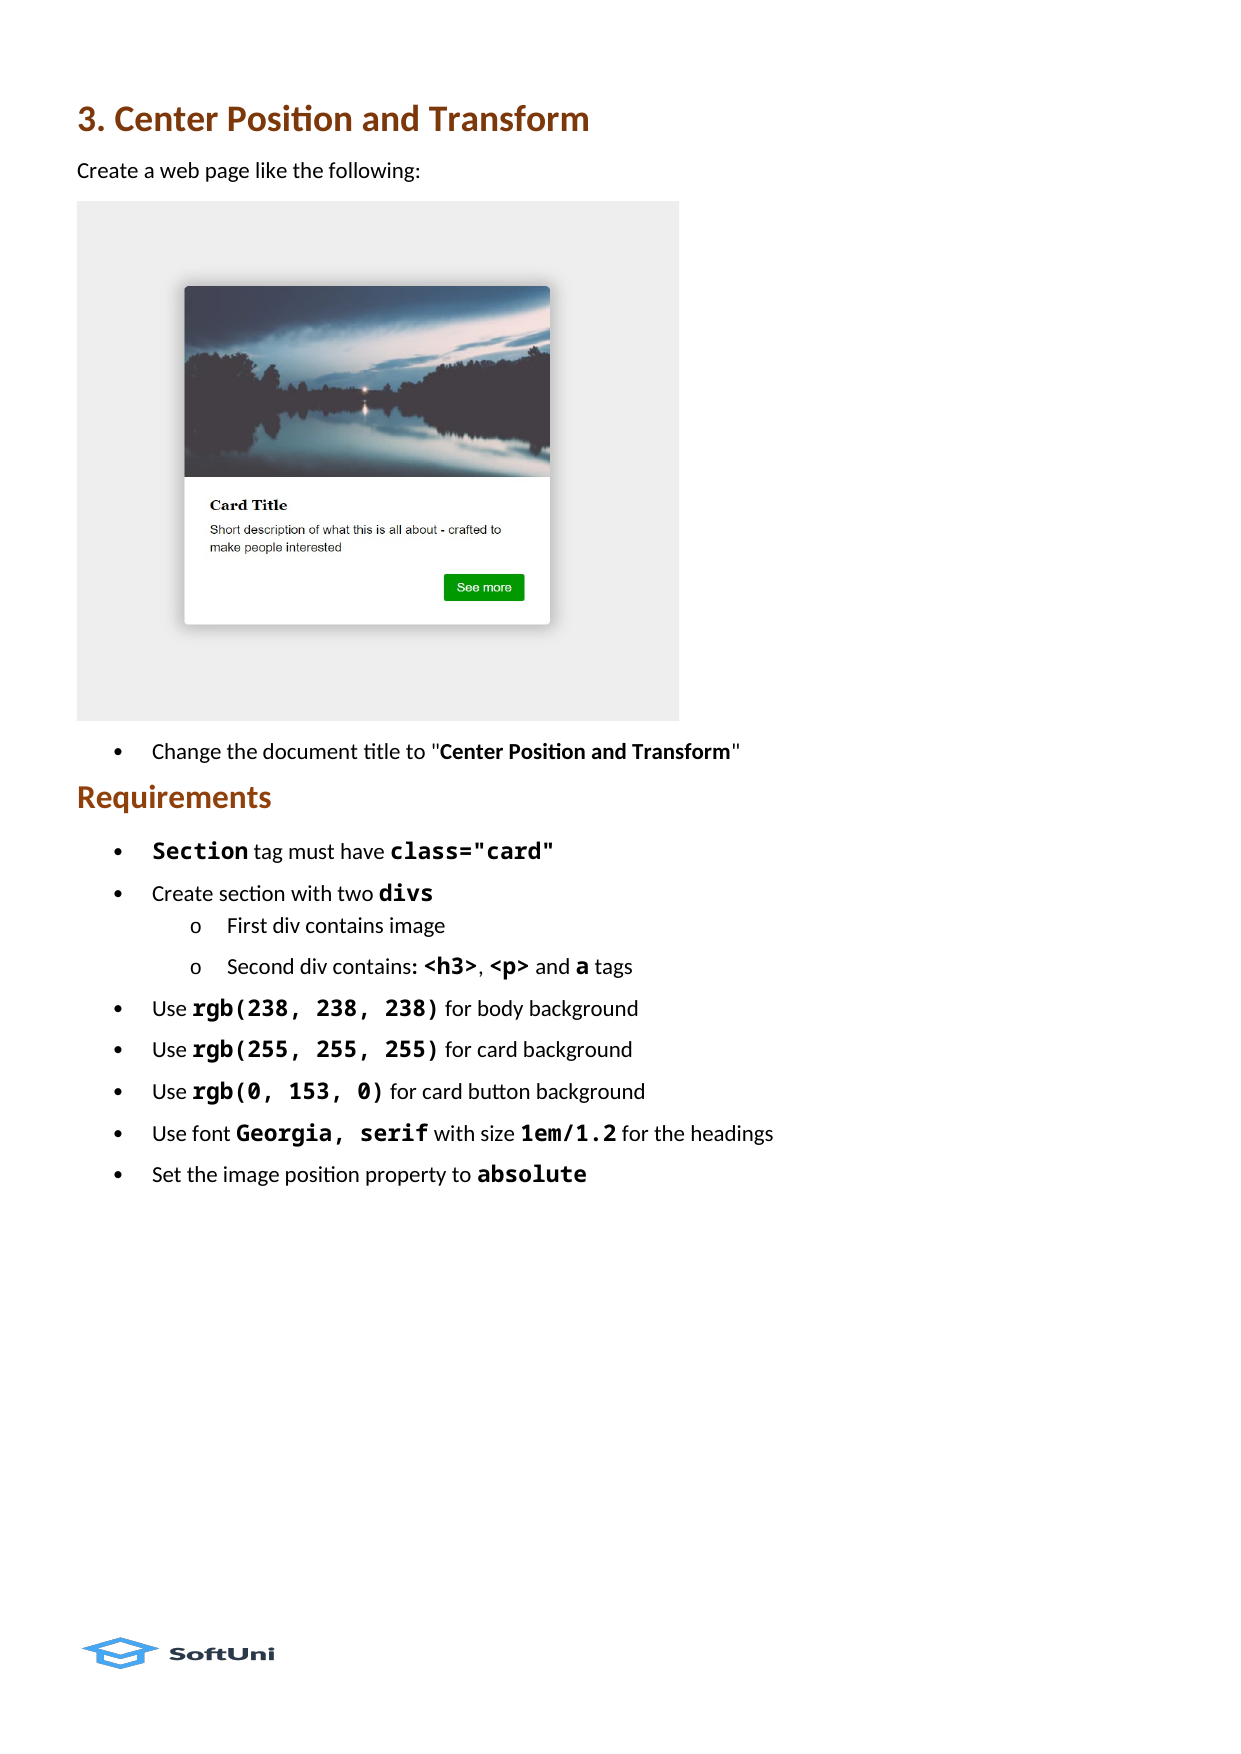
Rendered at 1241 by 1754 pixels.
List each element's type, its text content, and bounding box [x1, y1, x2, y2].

list First div contains image [189, 911, 1163, 939]
list Use font Georgia, serif with size 1em/1.2 for the headings [114, 1117, 1163, 1148]
list Second div contains: <h3>, <p> and a tags [189, 950, 1163, 981]
list Use rgb(0, 153, 0) for card button background [114, 1075, 1163, 1106]
list Section tag must have class="card" [114, 835, 1163, 866]
list Change the document title to "Center Position and Transform" [114, 737, 1163, 765]
picture [75, 1635, 281, 1672]
list Use rgb(255, 255, 255) for card background [114, 1033, 1163, 1064]
list Use rgb(238, 238, 238) for body background [114, 992, 1163, 1023]
picture [76, 201, 680, 721]
subtitle Center Position and Transform [77, 95, 1163, 141]
list Set the image position property to absolute [114, 1158, 1163, 1189]
text Requirements [77, 776, 1163, 817]
list Create section with two divs [114, 877, 1163, 908]
text Create a web page like the following: [77, 156, 1163, 184]
